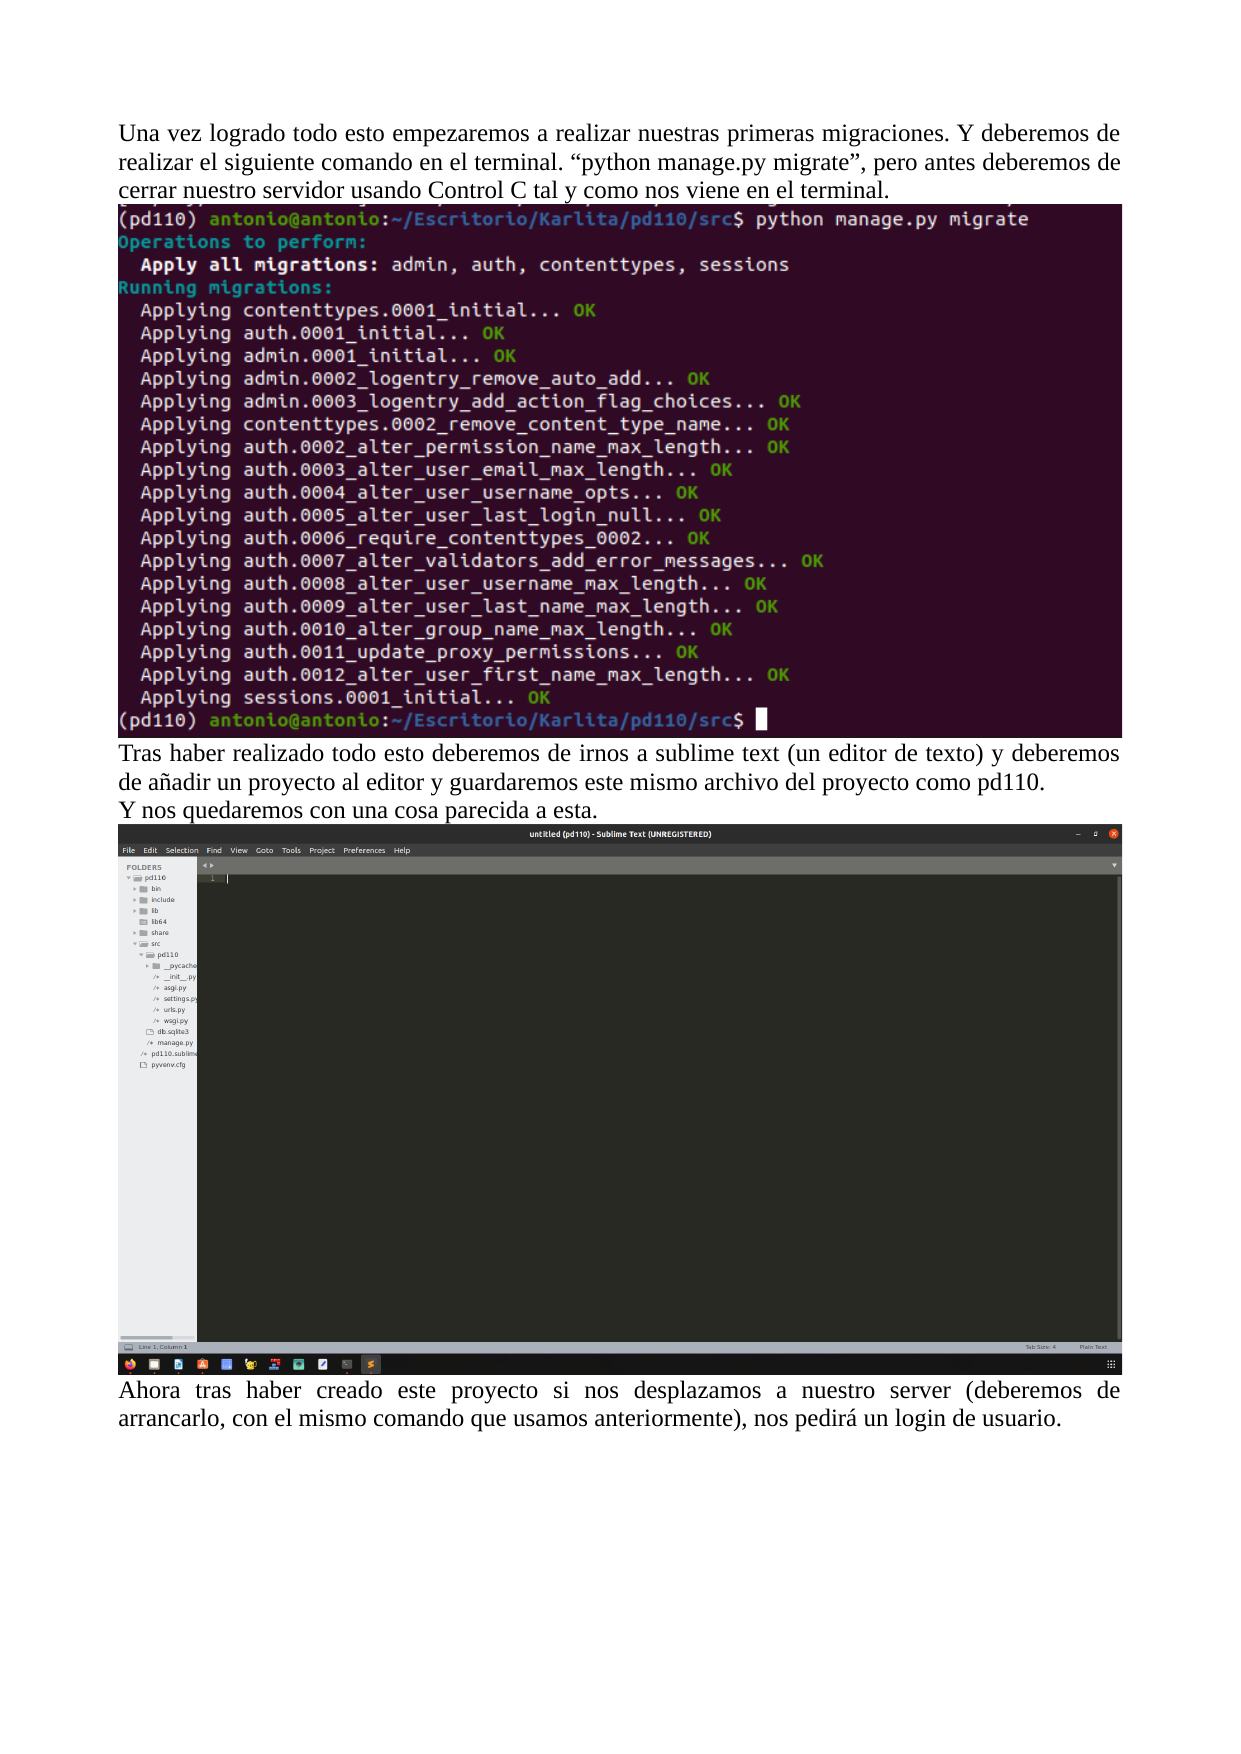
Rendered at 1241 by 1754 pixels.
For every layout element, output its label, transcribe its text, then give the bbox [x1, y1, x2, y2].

text Tras haber realizado todo esto deberemos de irnos a sublime text (un editor de texto) y deberemos de añadir un proyecto al editor y guardaremos este mismo archivo del proyecto como pd110. [118, 738, 1122, 795]
picture [118, 204, 1123, 738]
text Ahora tras haber creado este proyecto si nos desplazamos a nuestro server (deberemos de arrancarlo, con el mismo comando que usamos anteriormente), nos pedirá un login de usuario. [118, 1375, 1122, 1432]
text Una vez logrado todo esto empezaremos a realizar nuestras primeras migraciones. Y deberemos de realizar el siguiente comando en el terminal. “python manage.py migrate”, pero antes deberemos de cerrar nuestro servidor usando Control C tal y como nos viene en el terminal. [118, 118, 1122, 204]
text Y nos quedaremos con una cosa parecida a esta. [118, 795, 1122, 824]
picture [118, 824, 1123, 1375]
